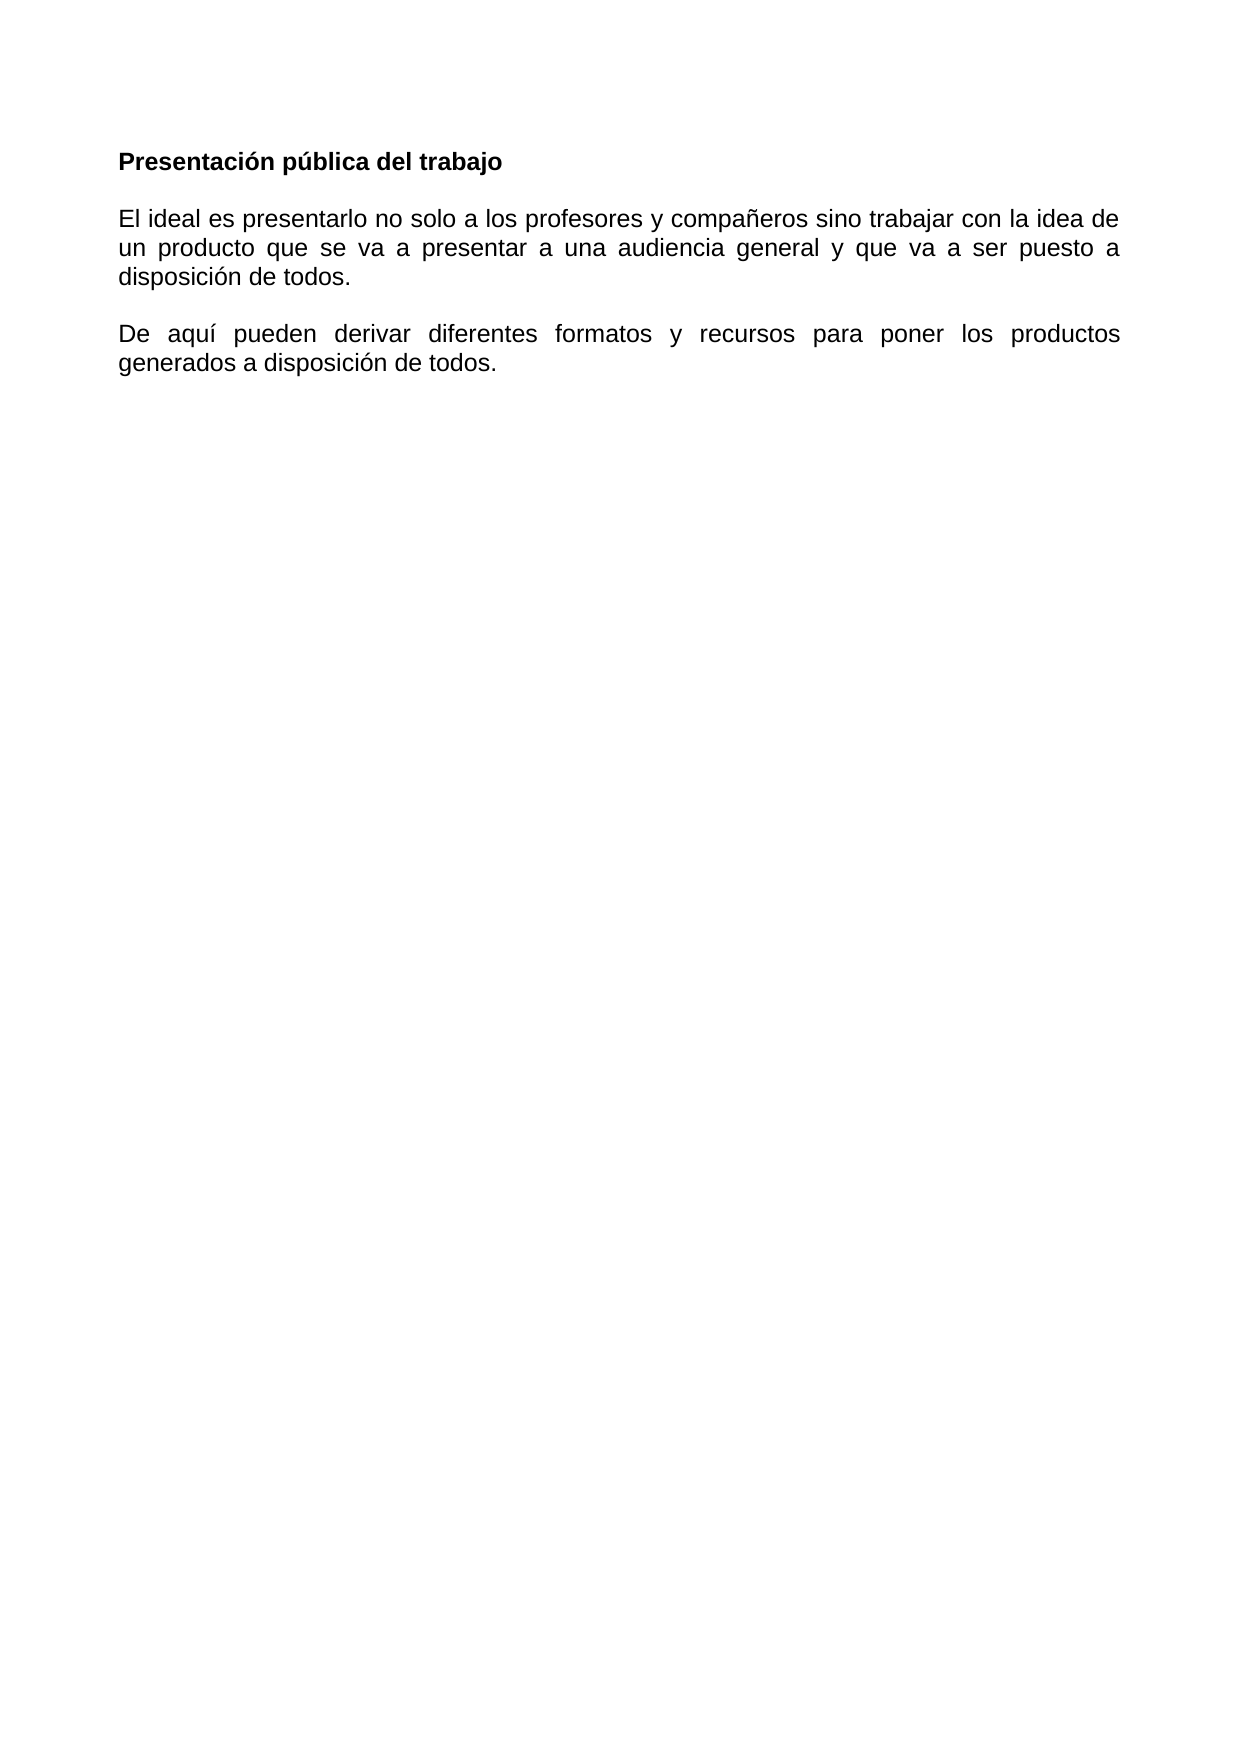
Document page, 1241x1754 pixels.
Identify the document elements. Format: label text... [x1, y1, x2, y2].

text Presentación pública del trabajo [118, 147, 1122, 176]
text De aquí pueden derivar diferentes formatos y recursos para poner los productos generados a disposición de todos. [118, 319, 1122, 377]
text El ideal es presentarlo no solo a los profesores y compañeros sino trabajar con la idea de un producto que se va a presentar a una audiencia general y que va a ser puesto a disposición de todos. [118, 204, 1122, 291]
